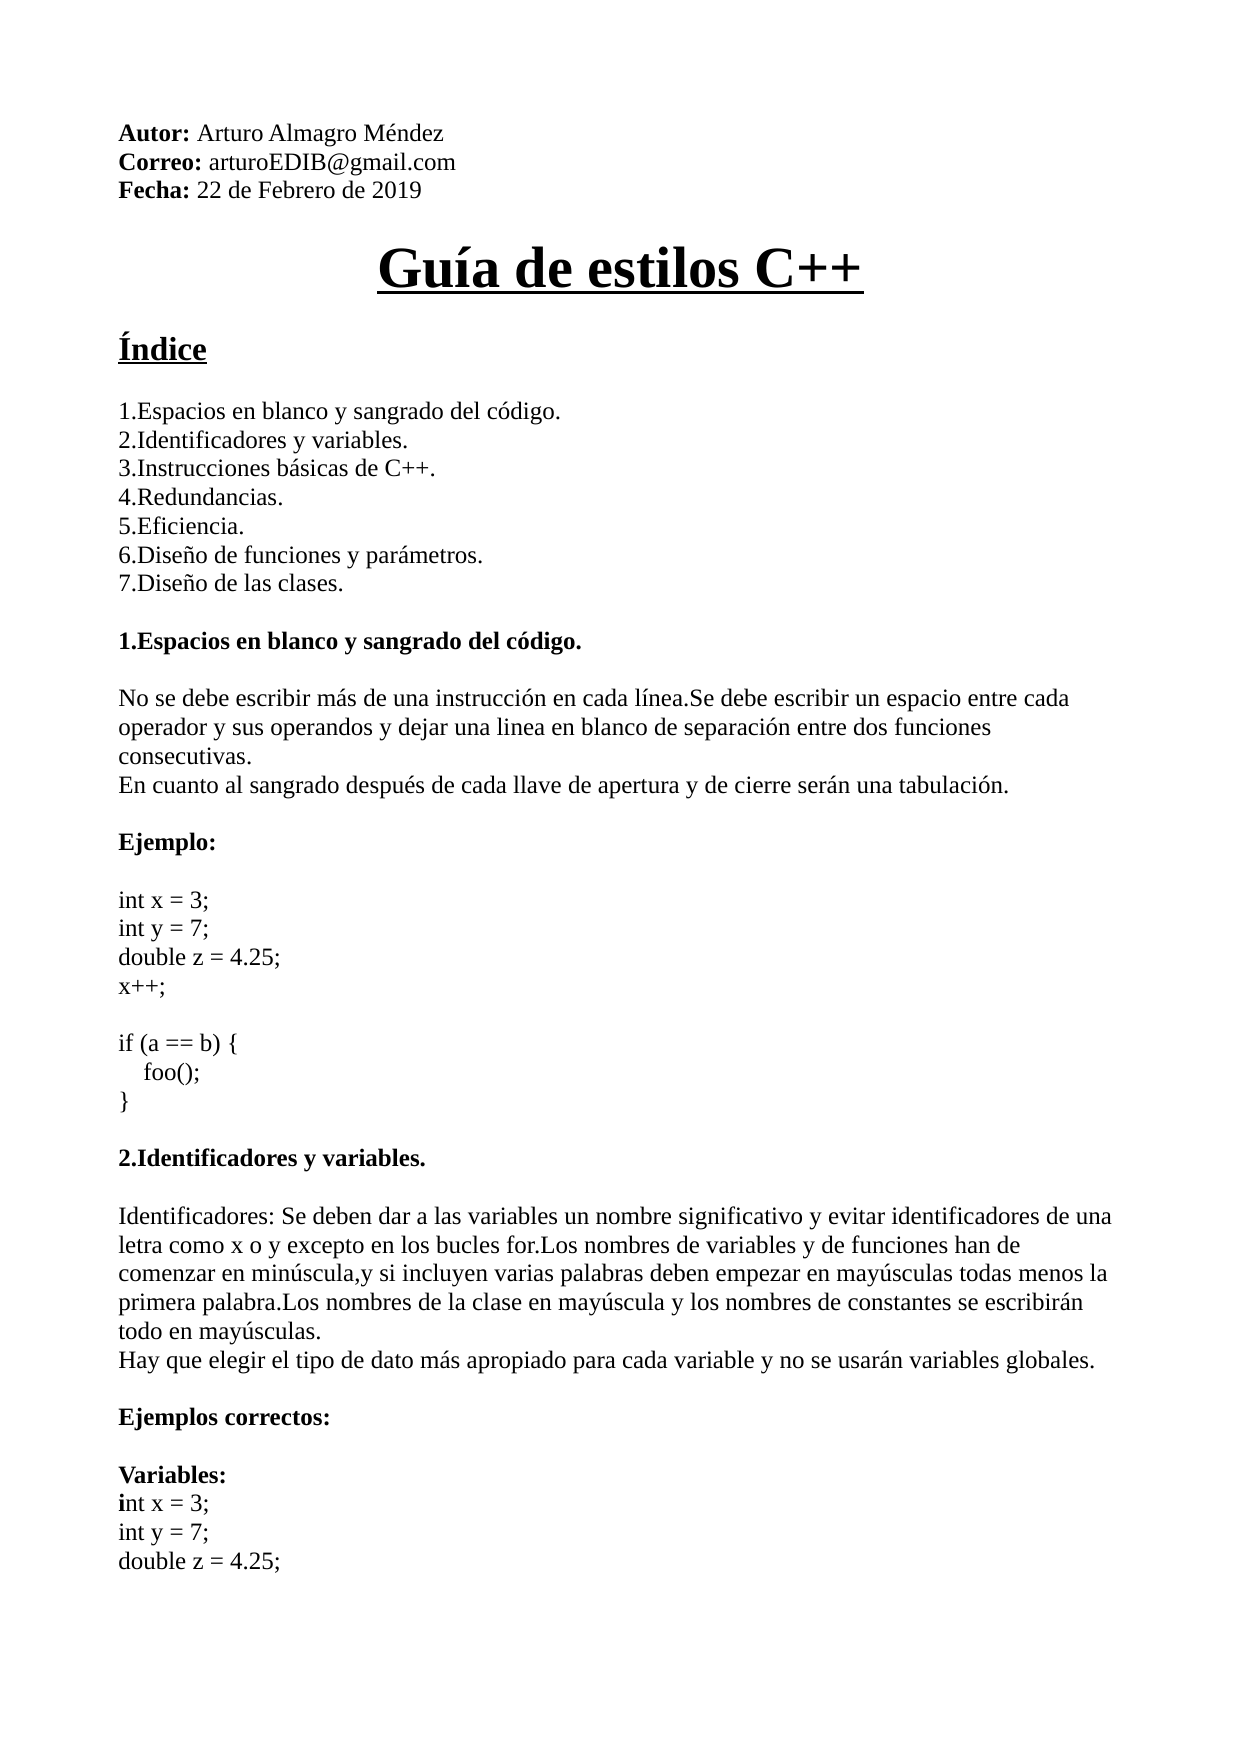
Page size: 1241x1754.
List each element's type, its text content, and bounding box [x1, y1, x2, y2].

text int x = 3; [118, 885, 1122, 913]
text int y = 7; [118, 913, 1122, 942]
text if (a == b) { [118, 1028, 1122, 1057]
text double z = 4.25; [118, 942, 1122, 971]
text Autor: Arturo Almagro Méndez [118, 118, 1122, 147]
text int x = 3; [118, 1488, 1122, 1517]
text 2.Identificadores y variables. [118, 425, 1122, 453]
text 1.Espacios en blanco y sangrado del código. [118, 626, 1122, 655]
text En cuanto al sangrado después de cada llave de apertura y de cierre serán una tabulación. [118, 770, 1122, 798]
text 2.Identificadores y variables. [118, 1143, 1122, 1172]
text 1.Espacios en blanco y sangrado del código. [118, 396, 1122, 425]
text Variables: [118, 1460, 1122, 1488]
text } [118, 1086, 1122, 1115]
text foo(); [118, 1057, 1122, 1086]
text 3.Instrucciones básicas de C++. [118, 453, 1122, 482]
text 4.Redundancias. [118, 482, 1122, 511]
text 5.Eficiencia. [118, 511, 1122, 540]
text x++; [118, 971, 1122, 1000]
text Hay que elegir el tipo de dato más apropiado para cada variable y no se usarán variables globales. [118, 1345, 1122, 1373]
text 7.Diseño de las clases. [118, 568, 1122, 597]
text Índice [118, 329, 1122, 367]
text Fecha: 22 de Febrero de 2019 [118, 176, 1122, 204]
text Guía de estilos C++ [118, 233, 1122, 300]
text int y = 7; [118, 1517, 1122, 1546]
text Identificadores: Se deben dar a las variables un nombre significativo y evitar identificadores de una letra como x o y excepto en los bucles for.Los nombres de variables y de funciones han de comenzar en minúscula,y si incluyen varias palabras deben empezar en mayúsculas todas menos la primera palabra.Los nombres de la clase en mayúscula y los nombres de constantes se escribirán todo en mayúsculas. [118, 1201, 1122, 1345]
text Ejemplos correctos: [118, 1402, 1122, 1431]
text Ejemplo: [118, 827, 1122, 856]
text No se debe escribir más de una instrucción en cada línea.Se debe escribir un espacio entre cada operador y sus operandos y dejar una linea en blanco de separación entre dos funciones consecutivas. [118, 683, 1122, 770]
text Correo: arturoEDIB@gmail.com [118, 147, 1122, 176]
text 6.Diseño de funciones y parámetros. [118, 540, 1122, 568]
text double z = 4.25; [118, 1546, 1122, 1575]
